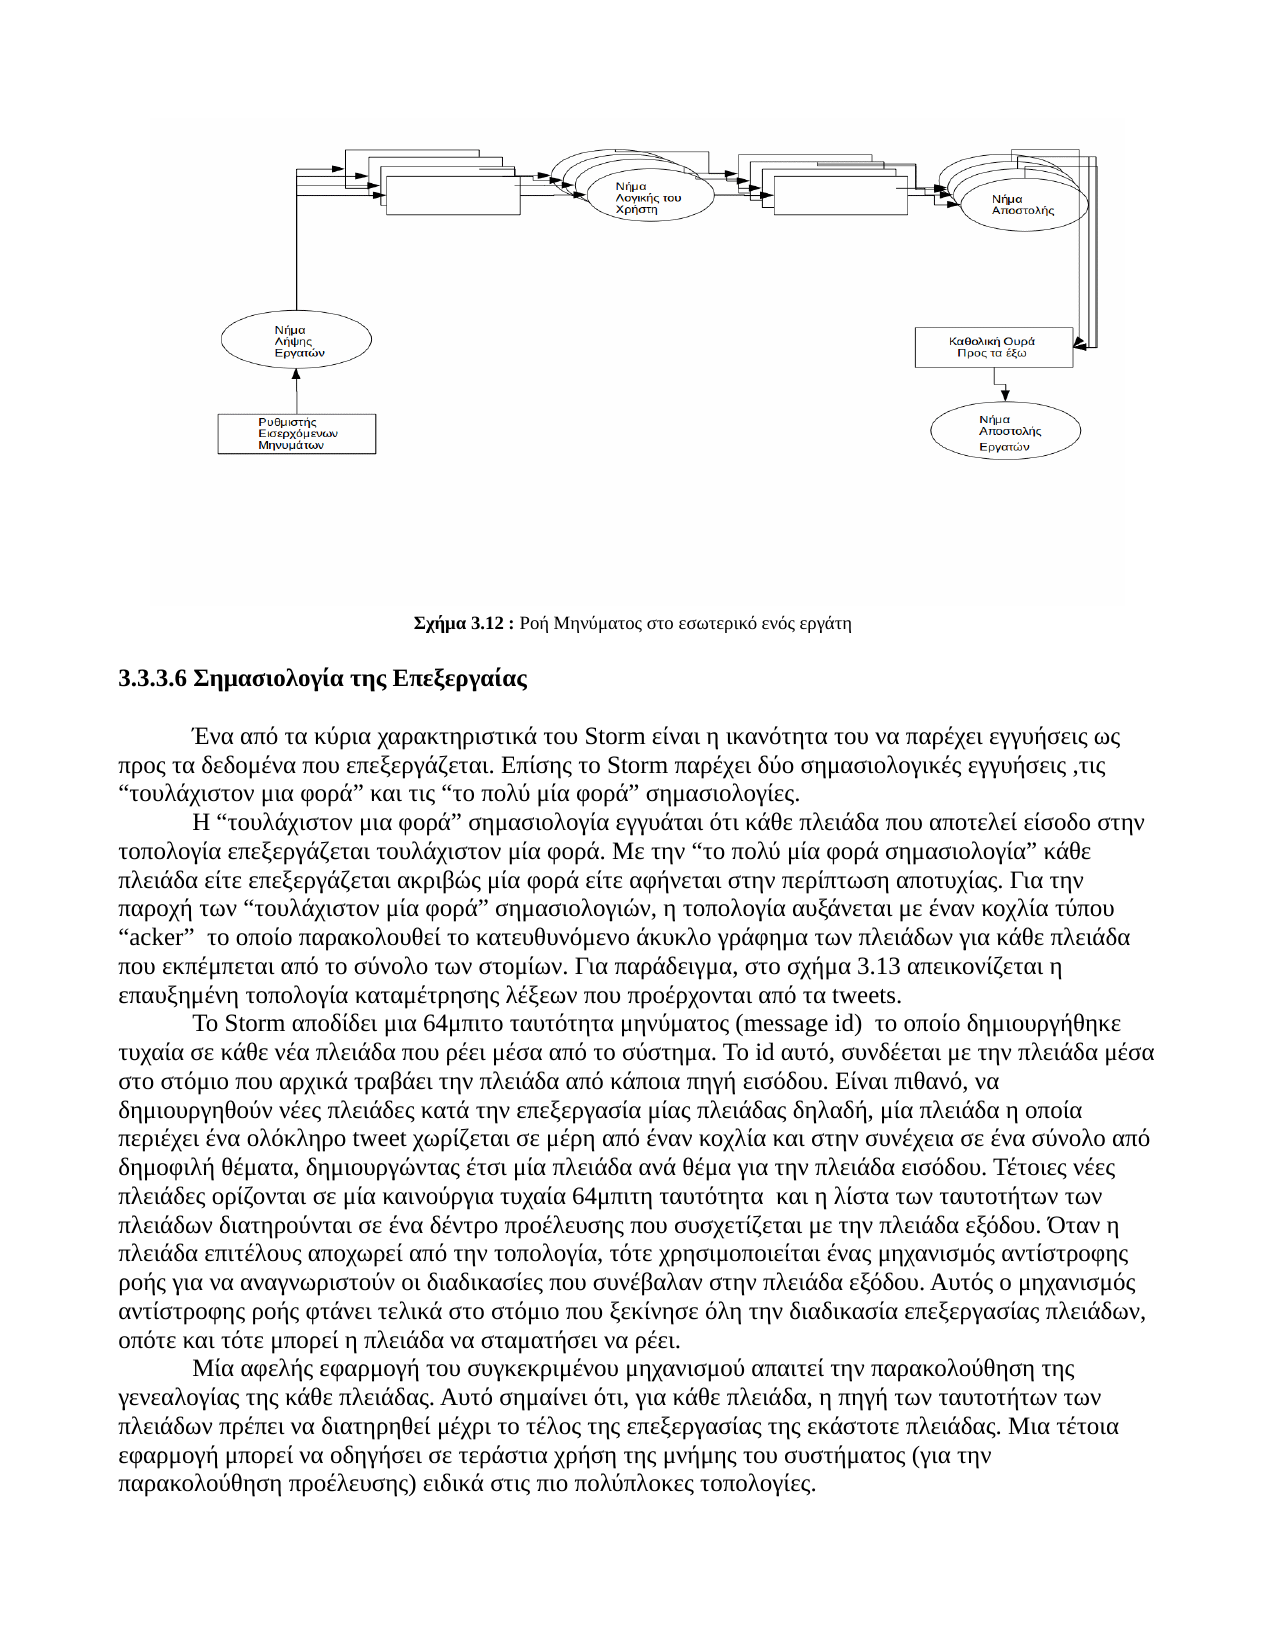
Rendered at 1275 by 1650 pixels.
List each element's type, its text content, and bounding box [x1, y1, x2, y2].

text Το Storm αποδίδει μια 64μπιτο ταυτότητα μηνύματος (message id) το οποίο δημιουργήθηκε τυχαία σε κάθε νέα πλειάδα που ρέει μέσα από το σύστημα. Το id αυτό, συνδέεται με την πλειάδα μέσα στο στόμιο που αρχικά τραβάει την πλειάδα από κάποια πηγή εισόδου. Είναι πιθανό, να δημιουργηθούν νέες πλειάδες κατά την επεξεργασία μίας πλειάδας δηλαδή, μία πλειάδα η οποία περιέχει ένα ολόκληρο tweet χωρίζεται σε μέρη από έναν κοχλία και στην συνέχεια σε ένα σύνολο από δημοφιλή θέματα, δημιουργώντας έτσι μία πλειάδα ανά θέμα για την πλειάδα εισόδου. Τέτοιες νέες πλειάδες ορίζονται σε μία καινούργια τυχαία 64μπιτη ταυτότητα και η λίστα των ταυτοτήτων των πλειάδων διατηρούνται σε ένα δέντρο προέλευσης που συσχετίζεται με την πλειάδα εξόδου. Όταν η πλειάδα επιτέλους αποχωρεί από την τοπολογία, τότε χρησιμοποιείται ένας μηχανισμός αντίστροφης ροής για να αναγνωριστούν οι διαδικασίες που συνέβαλαν στην πλειάδα εξόδου. Αυτός ο μηχανισμός αντίστροφης ροής φτάνει τελικά στο στόμιο που ξεκίνησε όλη την διαδικασία επεξεργασίας πλειάδων, οπότε και τότε μπορεί η πλειάδα να σταματήσει να ρέει. [118, 1008, 1157, 1353]
text Ένα από τα κύρια χαρακτηριστικά του Storm είναι η ικανότητα του να παρέχει εγγυήσεις ως προς τα δεδομένα που επεξεργάζεται. Επίσης το Storm παρέχει δύο σημασιολογικές εγγυήσεις ,τις “τουλάχιστον μια φορά” και τις “το πολύ μία φορά” σημασιολογίες. [118, 721, 1157, 807]
text 3.3.3.6 Σημασιολογία της Επεξεργαίας [118, 663, 1157, 692]
text Σχήμα 3.12 : Ροή Μηνύματος στο εσωτερικό ενός εργάτη [118, 118, 1157, 635]
picture [150, 118, 1125, 606]
text Μία αφελής εφαρμογή του συγκεκριμένου μηχανισμού απαιτεί την παρακολούθηση της γενεαλογίας της κάθε πλειάδας. Αυτό σημαίνει ότι, για κάθε πλειάδα, η πηγή των ταυτοτήτων των πλειάδων πρέπει να διατηρηθεί μέχρι το τέλος της επεξεργασίας της εκάστοτε πλειάδας. Μια τέτοια εφαρμογή μπορεί να οδηγήσει σε τεράστια χρήση της μνήμης του συστήματος (για την παρακολούθηση προέλευσης) ειδικά στις πιο πολύπλοκες τοπολογίες. [118, 1353, 1157, 1497]
text Η “τουλάχιστον μια φορά” σημασιολογία εγγυάται ότι κάθε πλειάδα που αποτελεί είσοδο στην τοπολογία επεξεργάζεται τουλάχιστον μία φορά. Με την “το πολύ μία φορά σημασιολογία” κάθε πλειάδα είτε επεξεργάζεται ακριβώς μία φορά είτε αφήνεται στην περίπτωση αποτυχίας. Για την παροχή των “τουλάχιστον μία φορά” σημασιολογιών, η τοπολογία αυξάνεται με έναν κοχλία τύπου “acker” το οποίο παρακολουθεί το κατευθυνόμενο άκυκλο γράφημα των πλειάδων για κάθε πλειάδα που εκπέμπεται από το σύνολο των στομίων. Για παράδειγμα, στο σχήμα 3.13 απεικονίζεται η επαυξημένη τοπολογία καταμέτρησης λέξεων που προέρχονται από τα tweets. [118, 807, 1157, 1008]
